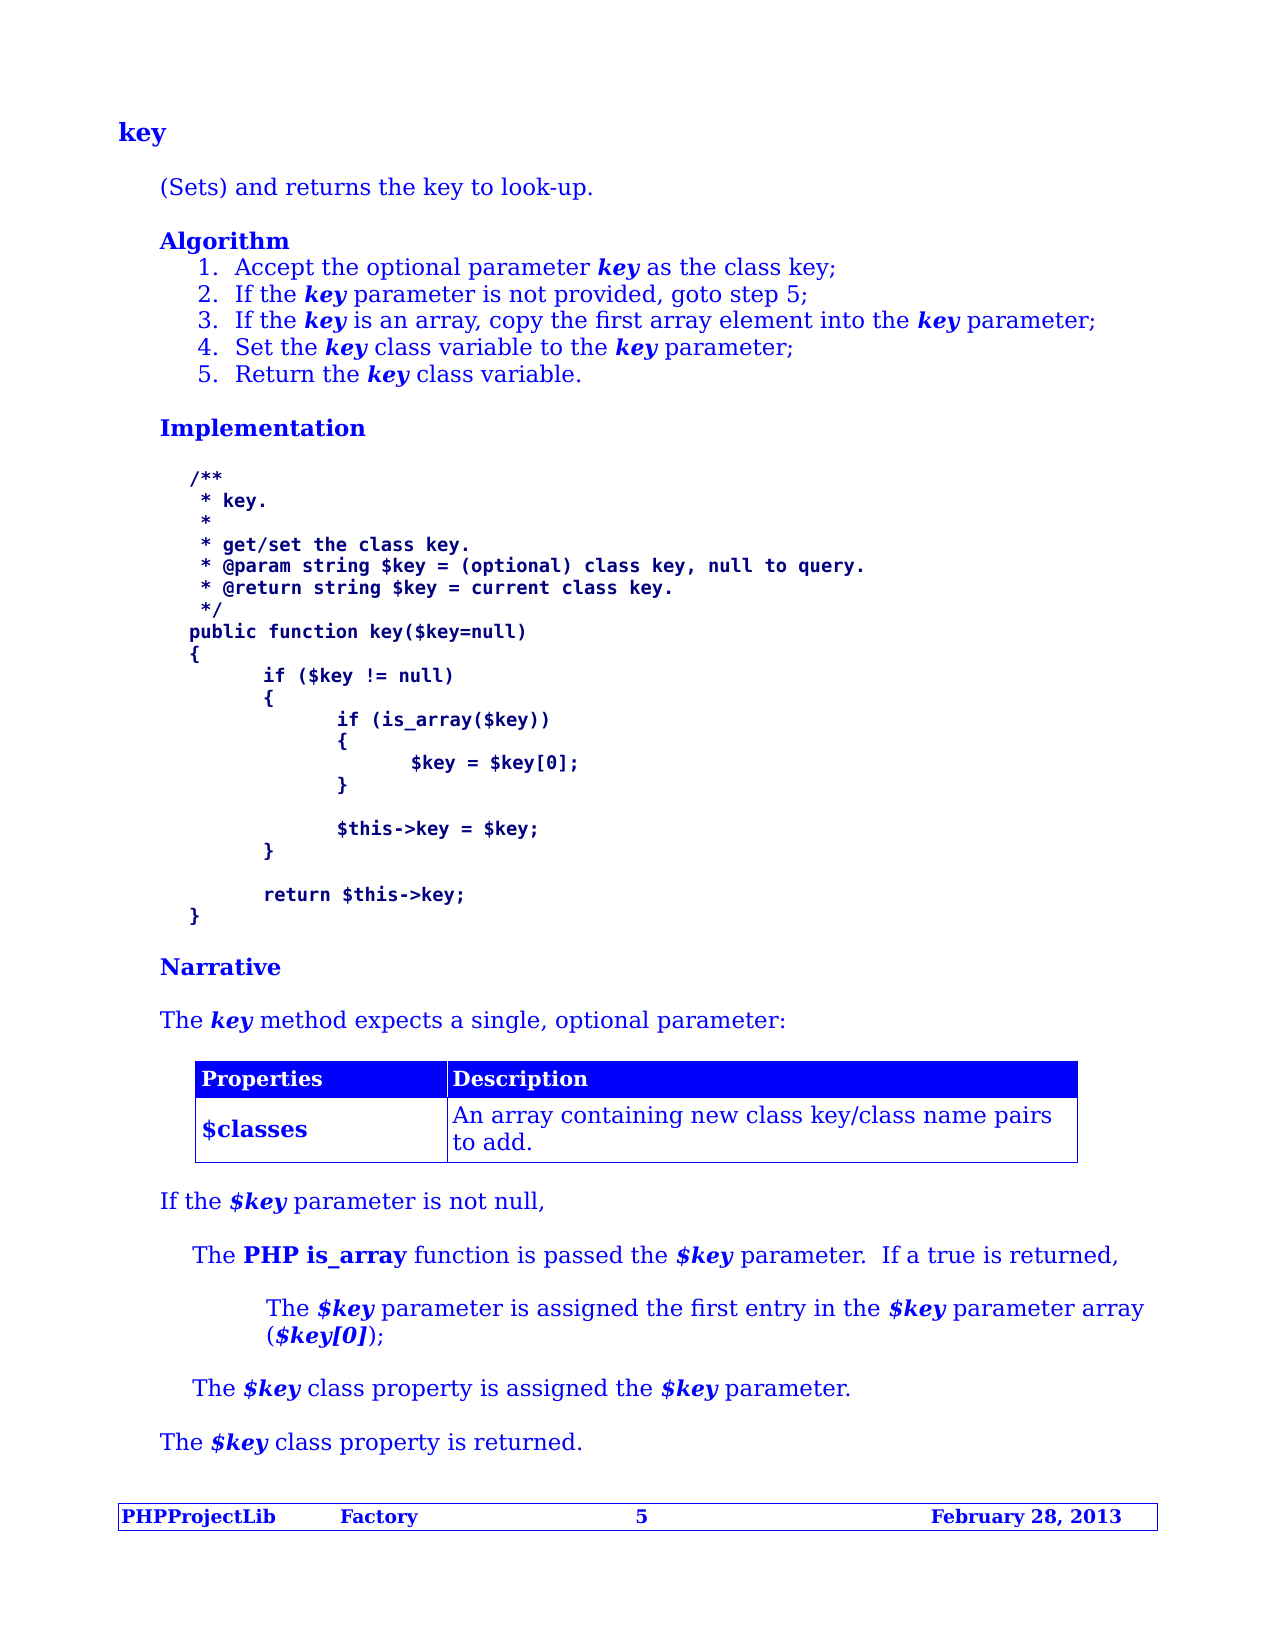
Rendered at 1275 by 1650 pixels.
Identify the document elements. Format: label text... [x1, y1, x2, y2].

text Implementation [159, 414, 1157, 441]
text The $key class property is returned. [159, 1429, 1157, 1456]
text (Sets) and returns the key to look-up. [159, 174, 1157, 201]
list if ($key != null) [189, 665, 1157, 687]
text Algorithm [159, 227, 1157, 254]
list { [189, 730, 1157, 752]
title key [118, 118, 1157, 147]
text The key method expects a single, optional parameter: [159, 1007, 1157, 1034]
list { [189, 687, 1157, 708]
list If the key parameter is not provided, goto step 5; [197, 281, 1157, 308]
text The $key parameter is assigned the first entry in the $key parameter array ($key[0]); [266, 1296, 1157, 1349]
list Accept the optional parameter key as the class key; [197, 254, 1157, 281]
list } [189, 774, 1157, 796]
list { [189, 643, 1157, 665]
list * [189, 512, 1157, 533]
text Narrative [159, 954, 1157, 981]
list * get/set the class key. [189, 533, 1157, 555]
list If the key is an array, copy the first array element into the key parameter; [197, 308, 1157, 334]
list * key. [189, 490, 1157, 512]
list * @return string $key = current class key. [189, 577, 1157, 599]
text The $key class property is assigned the $key parameter. [192, 1376, 1157, 1402]
list return $this->key; [189, 883, 1157, 905]
table_cell $classes [196, 1098, 447, 1162]
list $this->key = $key; [189, 818, 1157, 840]
table_cell An array containing new class key/class name pairs to add. [448, 1098, 1077, 1162]
list if (is_array($key)) [189, 708, 1157, 730]
list Set the key class variable to the key parameter; [197, 334, 1157, 361]
list /** [189, 468, 1157, 490]
table_header Description [448, 1062, 1077, 1097]
text If the $key parameter is not null, [159, 1188, 1157, 1215]
list $key = $key[0]; [189, 752, 1157, 774]
list } [189, 840, 1157, 862]
list */ [189, 599, 1157, 621]
table_header Properties [196, 1062, 447, 1097]
list } [189, 905, 1157, 927]
list * @param string $key = (optional) class key, null to query. [189, 555, 1157, 577]
text The PHP is_array function is passed the $key parameter. If a true is returned, [192, 1242, 1157, 1269]
list Return the key class variable. [197, 361, 1157, 388]
list public function key($key=null) [189, 621, 1157, 643]
